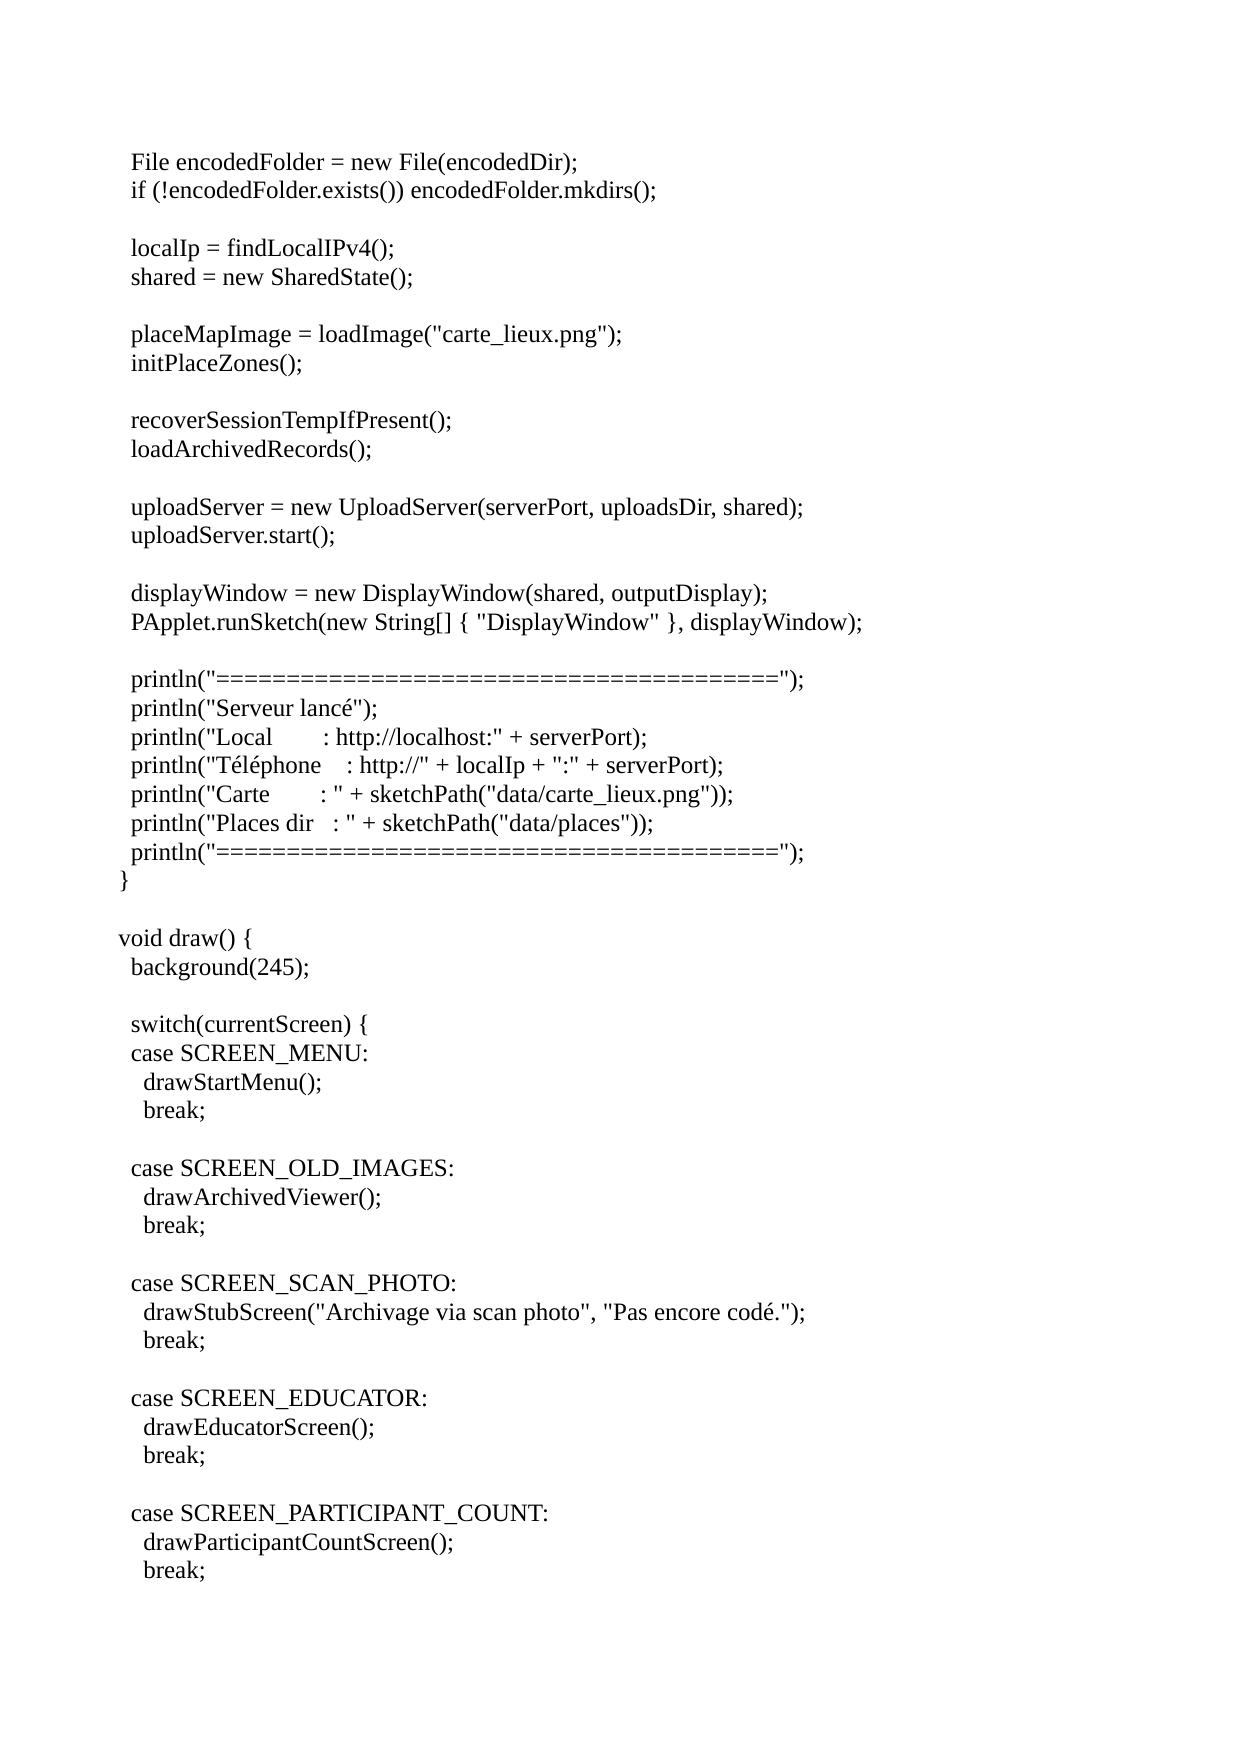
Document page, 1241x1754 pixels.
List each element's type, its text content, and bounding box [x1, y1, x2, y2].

text case SCREEN_PARTICIPANT_COUNT: [118, 1498, 1122, 1527]
text loadArchivedRecords(); [118, 434, 1122, 463]
text displayWindow = new DisplayWindow(shared, outputDisplay); [118, 578, 1122, 607]
text println("========================================"); [118, 664, 1122, 693]
text drawEducatorScreen(); [118, 1412, 1122, 1441]
text uploadServer.start(); [118, 521, 1122, 549]
text localIp = findLocalIPv4(); [118, 233, 1122, 262]
text placeMapImage = loadImage("carte_lieux.png"); [118, 319, 1122, 348]
text uploadServer = new UploadServer(serverPort, uploadsDir, shared); [118, 492, 1122, 521]
text drawStartMenu(); [118, 1067, 1122, 1096]
text println("Téléphone : http://" + localIp + ":" + serverPort); [118, 751, 1122, 779]
text recoverSessionTempIfPresent(); [118, 406, 1122, 434]
text println("Local : http://localhost:" + serverPort); [118, 722, 1122, 751]
text println("Places dir : " + sketchPath("data/places")); [118, 808, 1122, 837]
text shared = new SharedState(); [118, 262, 1122, 291]
text case SCREEN_OLD_IMAGES: [118, 1153, 1122, 1182]
text void draw() { [118, 923, 1122, 952]
text println("Serveur lancé"); [118, 693, 1122, 722]
text break; [118, 1096, 1122, 1124]
text break; [118, 1441, 1122, 1469]
text break; [118, 1556, 1122, 1584]
text drawArchivedViewer(); [118, 1182, 1122, 1211]
text if (!encodedFolder.exists()) encodedFolder.mkdirs(); [118, 176, 1122, 204]
text drawStubScreen("Archivage via scan photo", "Pas encore codé."); [118, 1297, 1122, 1326]
text } [118, 866, 1122, 894]
text switch(currentScreen) { [118, 1009, 1122, 1038]
text PApplet.runSketch(new String[] { "DisplayWindow" }, displayWindow); [118, 607, 1122, 636]
text File encodedFolder = new File(encodedDir); [118, 147, 1122, 176]
text case SCREEN_SCAN_PHOTO: [118, 1268, 1122, 1297]
text case SCREEN_EDUCATOR: [118, 1383, 1122, 1412]
text drawParticipantCountScreen(); [118, 1527, 1122, 1556]
text break; [118, 1326, 1122, 1354]
text break; [118, 1211, 1122, 1239]
text println("========================================"); [118, 837, 1122, 866]
text case SCREEN_MENU: [118, 1038, 1122, 1067]
text background(245); [118, 952, 1122, 981]
text println("Carte : " + sketchPath("data/carte_lieux.png")); [118, 779, 1122, 808]
text initPlaceZones(); [118, 348, 1122, 377]
